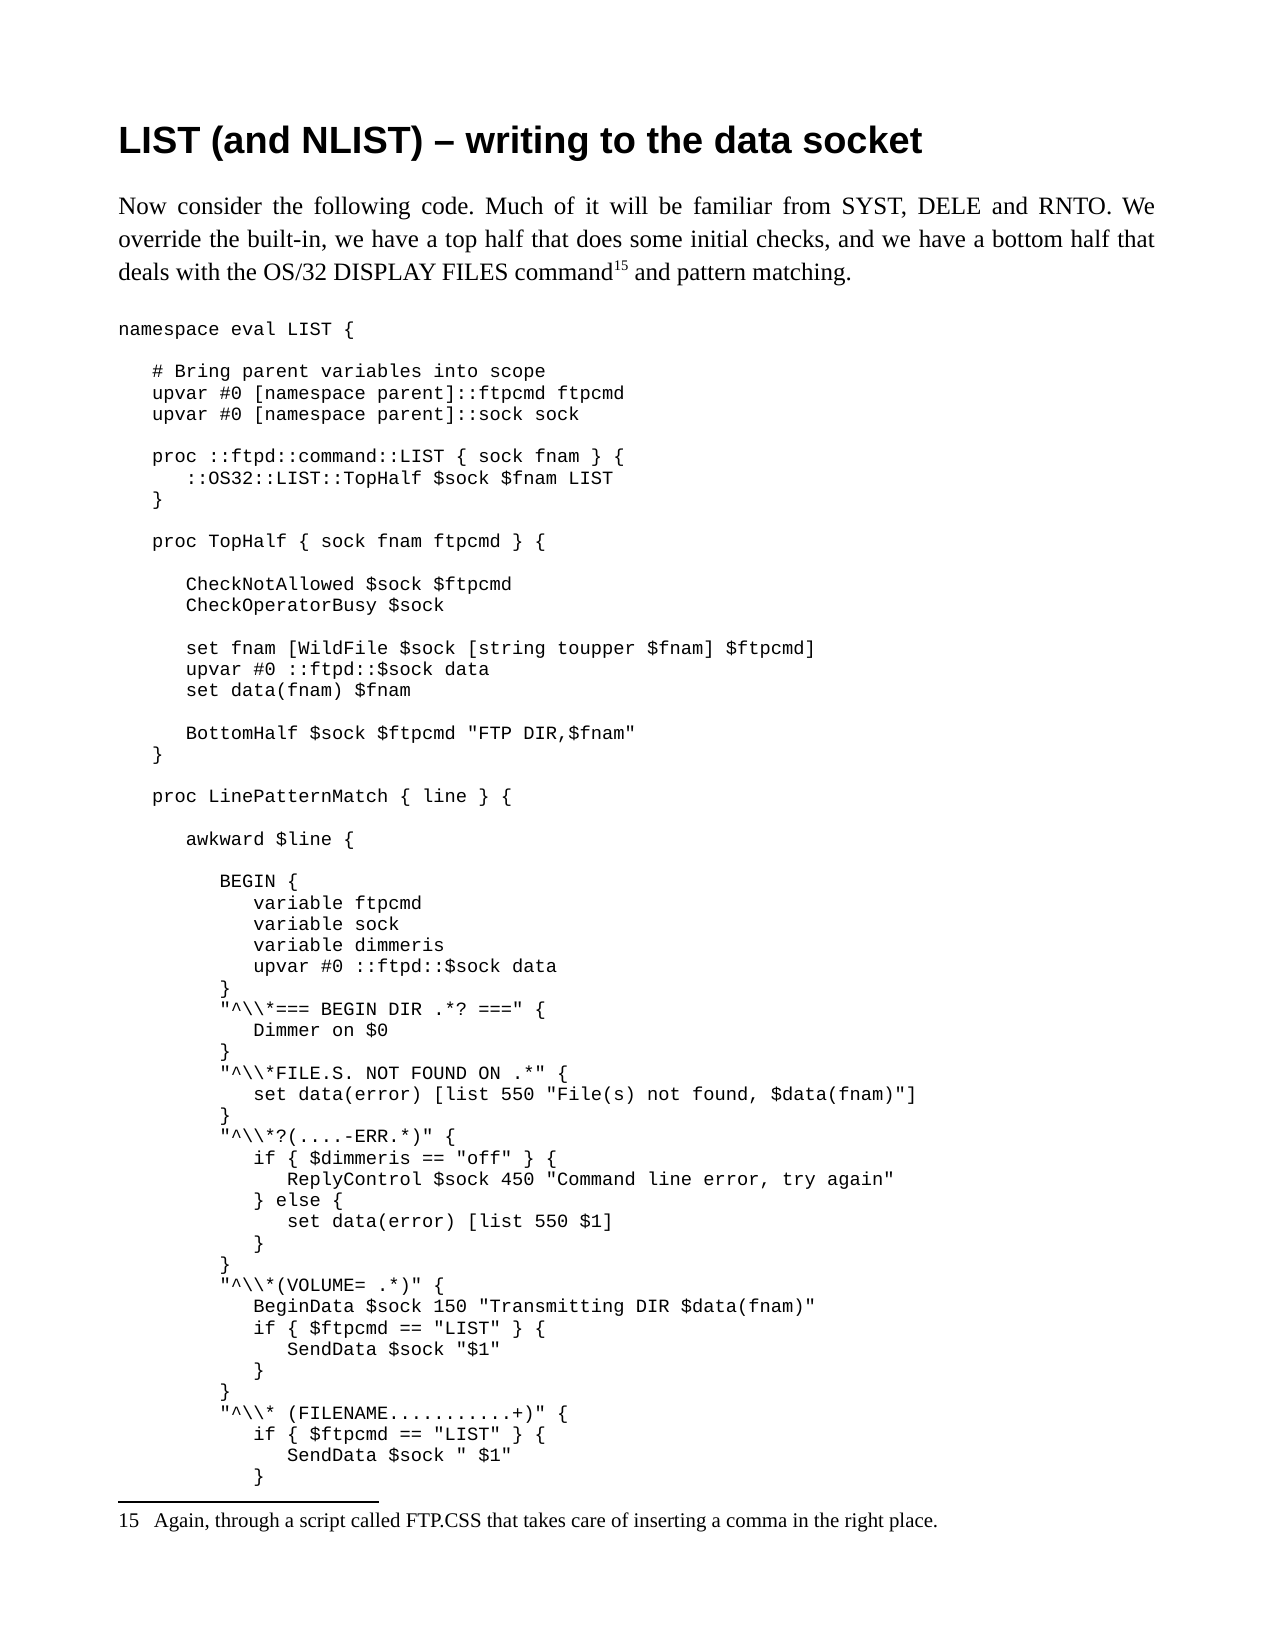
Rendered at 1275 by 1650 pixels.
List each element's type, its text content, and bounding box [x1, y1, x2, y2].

text "^\\*=== BEGIN DIR .*? ===" { [118, 1000, 1157, 1021]
text set fnam [WildFile $sock [string toupper $fnam] $ftpcmd] [118, 638, 1157, 660]
text # Bring parent variables into scope [118, 362, 1157, 383]
text set data(error) [list 550 $1] [118, 1212, 1157, 1233]
text "^\\*(VOLUME= .*)" { [118, 1276, 1157, 1297]
text set data(error) [list 550 "File(s) not found, $data(fnam)"] [118, 1085, 1157, 1106]
text awkward $line { [118, 830, 1157, 851]
text ::OS32::LIST::TopHalf $sock $fnam LIST [118, 468, 1157, 490]
text } [118, 490, 1157, 511]
text "^\\*?(....-ERR.*)" { [118, 1127, 1157, 1148]
text } [118, 1233, 1157, 1255]
text upvar #0 [namespace parent]::ftpcmd ftpcmd [118, 383, 1157, 405]
text SendData $sock "$1" [118, 1340, 1157, 1361]
text if { $ftpcmd == "LIST" } { [118, 1318, 1157, 1340]
text CheckNotAllowed $sock $ftpcmd [118, 575, 1157, 596]
text upvar #0 [namespace parent]::sock sock [118, 405, 1157, 426]
text CheckOperatorBusy $sock [118, 596, 1157, 617]
subtitle LIST (and NLIST) – writing to the data socket [118, 118, 1157, 162]
text } [118, 745, 1157, 766]
text proc LinePatternMatch { line } { [118, 787, 1157, 808]
text variable ftpcmd [118, 893, 1157, 915]
text } [118, 1361, 1157, 1382]
text variable dimmeris [118, 936, 1157, 957]
text proc ::ftpd::command::LIST { sock fnam } { [118, 447, 1157, 468]
text upvar #0 ::ftpd::$sock data [118, 957, 1157, 978]
text } [118, 1255, 1157, 1276]
text } [118, 1467, 1157, 1488]
text } [118, 1042, 1157, 1063]
text BEGIN { [118, 872, 1157, 893]
text Dimmer on $0 [118, 1021, 1157, 1042]
text } [118, 978, 1157, 1000]
text Now consider the following code. Much of it will be familiar from SYST, DELE and RNTO. We override the built-in, we have a top half that does some initial checks, and we have a bottom half that deals with the OS/32 DISPLAY FILES command and pattern matching. [118, 191, 1157, 286]
text variable sock [118, 915, 1157, 936]
text namespace eval LIST { [118, 320, 1157, 341]
text } else { [118, 1191, 1157, 1212]
text BottomHalf $sock $ftpcmd "FTP DIR,$fnam" [118, 723, 1157, 745]
text } [118, 1382, 1157, 1403]
text } [118, 1106, 1157, 1127]
text set data(fnam) $fnam [118, 681, 1157, 702]
text ReplyControl $sock 450 "Command line error, try again" [118, 1170, 1157, 1191]
text "^\\*FILE.S. NOT FOUND ON .*" { [118, 1063, 1157, 1085]
text "^\\* (FILENAME...........+)" { [118, 1403, 1157, 1425]
text if { $ftpcmd == "LIST" } { [118, 1425, 1157, 1446]
text BeginData $sock 150 "Transmitting DIR $data(fnam)" [118, 1297, 1157, 1318]
text Again, through a script called FTP.CSS that takes care of inserting a comma in the right place. [118, 1508, 1157, 1532]
text if { $dimmeris == "off" } { [118, 1148, 1157, 1170]
text proc TopHalf { sock fnam ftpcmd } { [118, 532, 1157, 553]
text SendData $sock " $1" [118, 1446, 1157, 1467]
text upvar #0 ::ftpd::$sock data [118, 660, 1157, 681]
